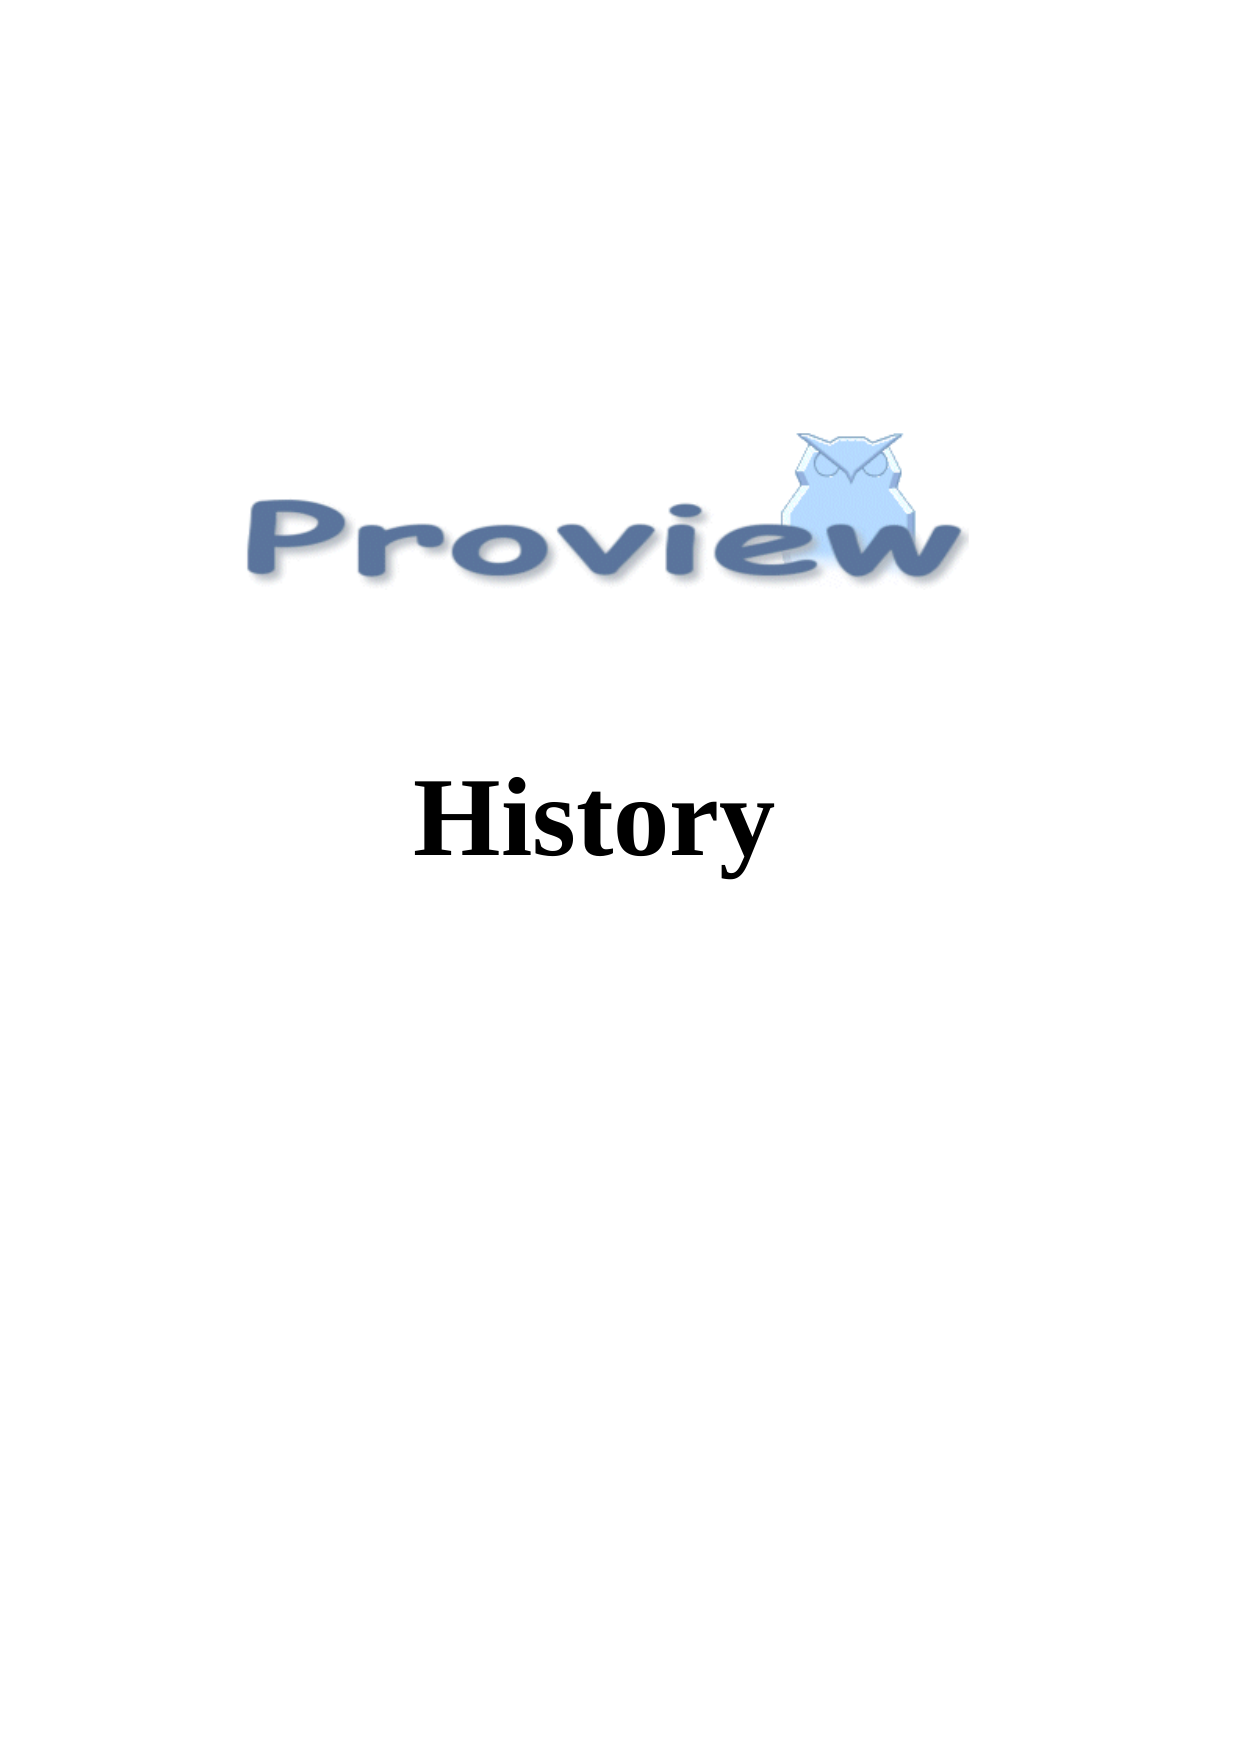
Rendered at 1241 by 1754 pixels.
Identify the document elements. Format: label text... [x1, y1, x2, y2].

text History [118, 755, 1122, 880]
picture [229, 432, 980, 590]
